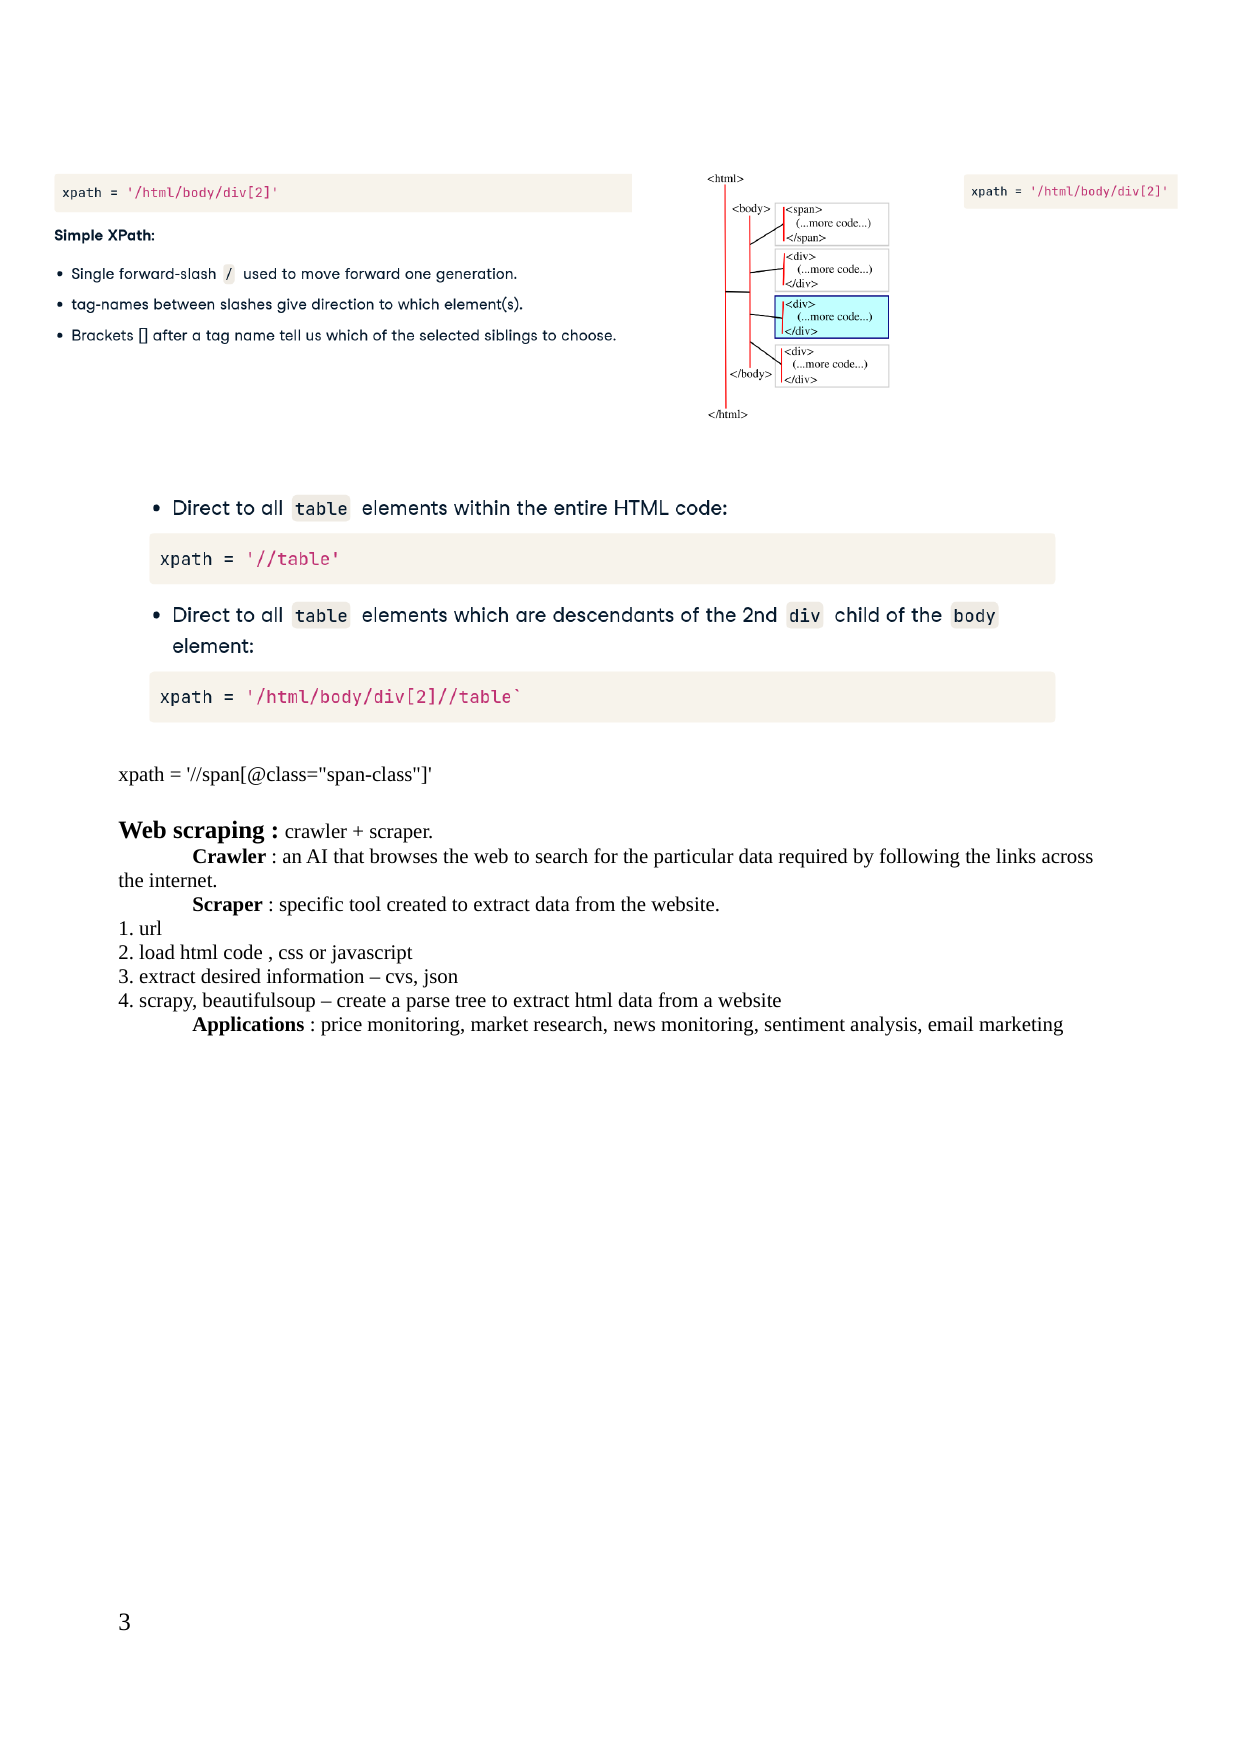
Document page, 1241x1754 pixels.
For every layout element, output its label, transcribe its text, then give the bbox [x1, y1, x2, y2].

text 4. scrapy, beautifulsoup – create a parse tree to extract html data from a website [118, 988, 1122, 1012]
text Scraper : specific tool created to extract data from the website. [118, 892, 1122, 916]
picture [638, 168, 1178, 436]
picture [45, 167, 632, 347]
text Web scraping : crawler + scraper. [118, 815, 1122, 844]
text xpath = '//span[@class="span-class"]' [118, 762, 1122, 786]
text 3. extract desired information – cvs, json [118, 964, 1122, 988]
text Applications : price monitoring, market research, news monitoring, sentiment analysis, email marketing [118, 1012, 1122, 1036]
text 1. url [118, 916, 1122, 940]
text 2. load html code , css or javascript [118, 940, 1122, 964]
text Crawler : an AI that browses the web to search for the particular data required by following the links across the internet. [118, 844, 1122, 892]
picture [137, 482, 1071, 739]
